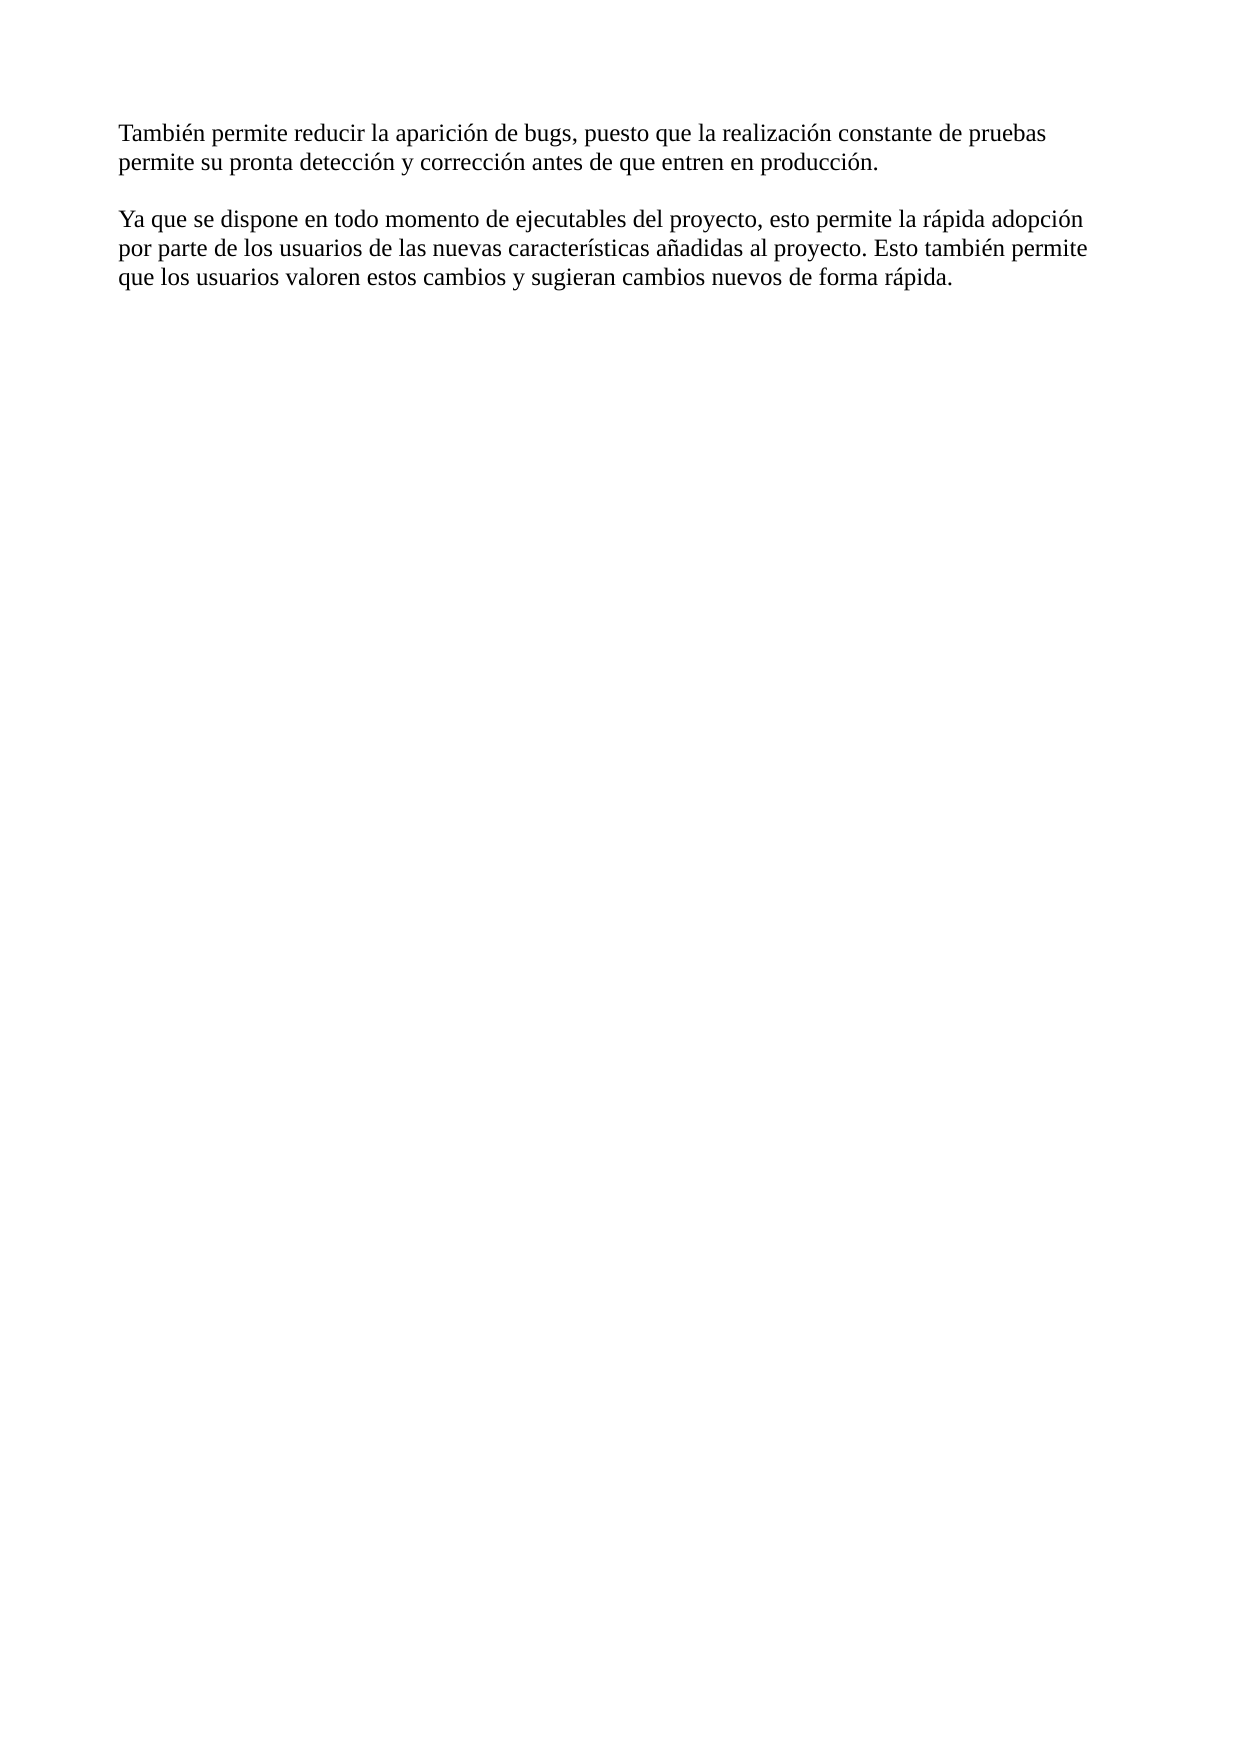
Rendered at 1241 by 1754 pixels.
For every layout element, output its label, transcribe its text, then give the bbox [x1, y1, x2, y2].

text También permite reducir la aparición de bugs, puesto que la realización constante de pruebas permite su pronta detección y corrección antes de que entren en producción. Ya que se dispone en todo momento de ejecutables del proyecto, esto permite la rápida adopción por parte de los usuarios de las nuevas características añadidas al proyecto. Esto también permite que los usuarios valoren estos cambios y sugieran cambios nuevos de forma rápida. [118, 118, 1122, 291]
